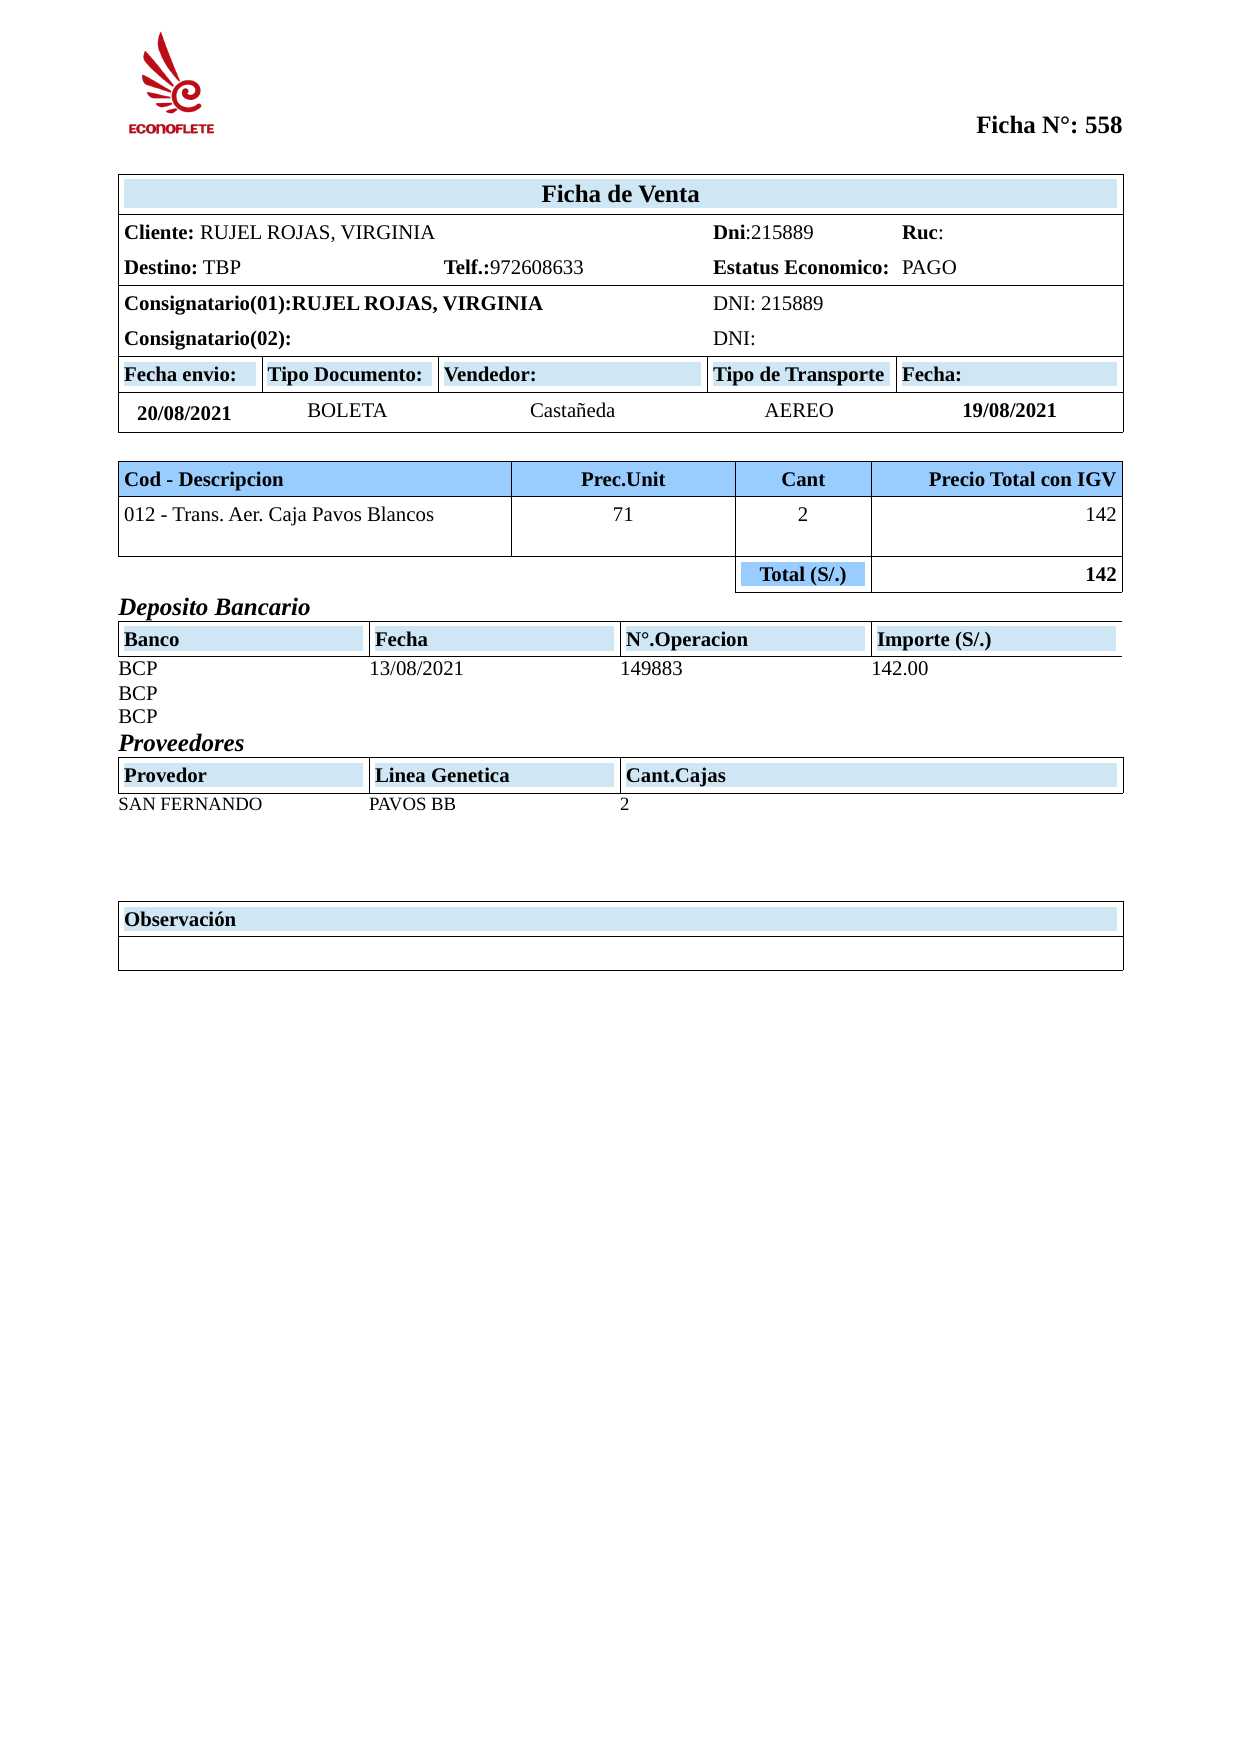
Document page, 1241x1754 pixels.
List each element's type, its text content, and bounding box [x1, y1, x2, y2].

table_cell Dni:215889 [707, 215, 896, 249]
table_header Fecha [370, 622, 620, 656]
table_cell [369, 836, 620, 858]
text Deposito Bancario [118, 592, 1122, 621]
table_cell [620, 879, 1123, 901]
table_cell [118, 836, 369, 858]
table_cell 13/08/2021 [369, 657, 620, 680]
table_cell [118, 858, 369, 879]
table_cell 012 - Trans. Aer. Caja Pavos Blancos [119, 497, 511, 556]
table_cell [620, 705, 871, 728]
table_cell [369, 680, 620, 704]
table_cell BOLETA [262, 393, 438, 432]
table_cell 142 [872, 497, 1122, 556]
table_cell [118, 815, 369, 836]
table_header Cant.Cajas [621, 758, 1123, 793]
table_cell 19/08/2021 [896, 393, 1123, 432]
table_cell AEREO [707, 393, 896, 432]
table_header Banco [119, 622, 369, 656]
table_cell [118, 879, 369, 901]
table_header Prec.Unit [512, 462, 735, 496]
table_cell BCP [118, 705, 369, 728]
table_cell 2 [620, 794, 1123, 814]
table_cell Ruc: [896, 215, 1123, 249]
table_header Ficha de Venta [119, 175, 1123, 214]
table_cell SAN FERNANDO [118, 794, 369, 814]
table_header Provedor [119, 758, 369, 793]
table_cell Consignatario(01):RUJEL ROJAS, VIRGINIA [119, 286, 707, 321]
table_header Importe (S/.) [872, 622, 1122, 656]
table_header N°.Operacion [621, 622, 871, 656]
table_cell 20/08/2021 [119, 393, 262, 432]
table_cell Fecha: [897, 357, 1123, 392]
table_cell [871, 680, 1122, 704]
table_cell Destino: TBP [119, 249, 438, 285]
text Proveedores [118, 728, 1122, 757]
table_cell PAVOS BB [369, 794, 620, 814]
table_cell [511, 557, 735, 592]
table_cell DNI: [707, 321, 1123, 356]
table_cell [369, 705, 620, 728]
table_header Linea Genetica [370, 758, 620, 793]
table_cell 142.00 [871, 657, 1122, 680]
table_cell Consignatario(02): [119, 321, 707, 356]
table_cell 71 [512, 497, 735, 556]
table_cell [119, 937, 1123, 969]
table_header Observación [119, 902, 1123, 936]
table_cell [871, 705, 1122, 728]
table_cell 2 [736, 497, 871, 556]
table_cell Cliente: RUJEL ROJAS, VIRGINIA [119, 215, 707, 249]
table_cell DNI: 215889 [707, 286, 1123, 321]
table_cell [369, 879, 620, 901]
table_cell 149883 [620, 657, 871, 680]
table_cell BCP [118, 657, 369, 680]
table_cell [620, 836, 1123, 858]
table_cell 142 [872, 557, 1122, 592]
picture [118, 31, 225, 134]
table_cell Vendedor: [439, 357, 707, 392]
table_header Cant [736, 462, 871, 496]
table_header Precio Total con IGV [872, 462, 1122, 496]
table_cell Estatus Economico: [707, 249, 896, 285]
table_cell Tipo de Transporte [708, 357, 896, 392]
table_cell [620, 680, 871, 704]
table_cell Castañeda [438, 393, 707, 432]
table_cell [620, 858, 1123, 879]
table_cell Telf.:972608633 [438, 249, 707, 285]
table_cell PAGO [896, 249, 1123, 285]
table_cell [369, 815, 620, 836]
table_cell Tipo Documento: [263, 357, 438, 392]
table_cell BCP [118, 680, 369, 704]
table_cell [369, 858, 620, 879]
table_cell [620, 815, 1123, 836]
table_header Cod - Descripcion [119, 462, 511, 496]
table_cell Fecha envio: [119, 357, 262, 392]
table_cell Total (S/.) [736, 557, 871, 592]
table_cell [118, 557, 511, 592]
